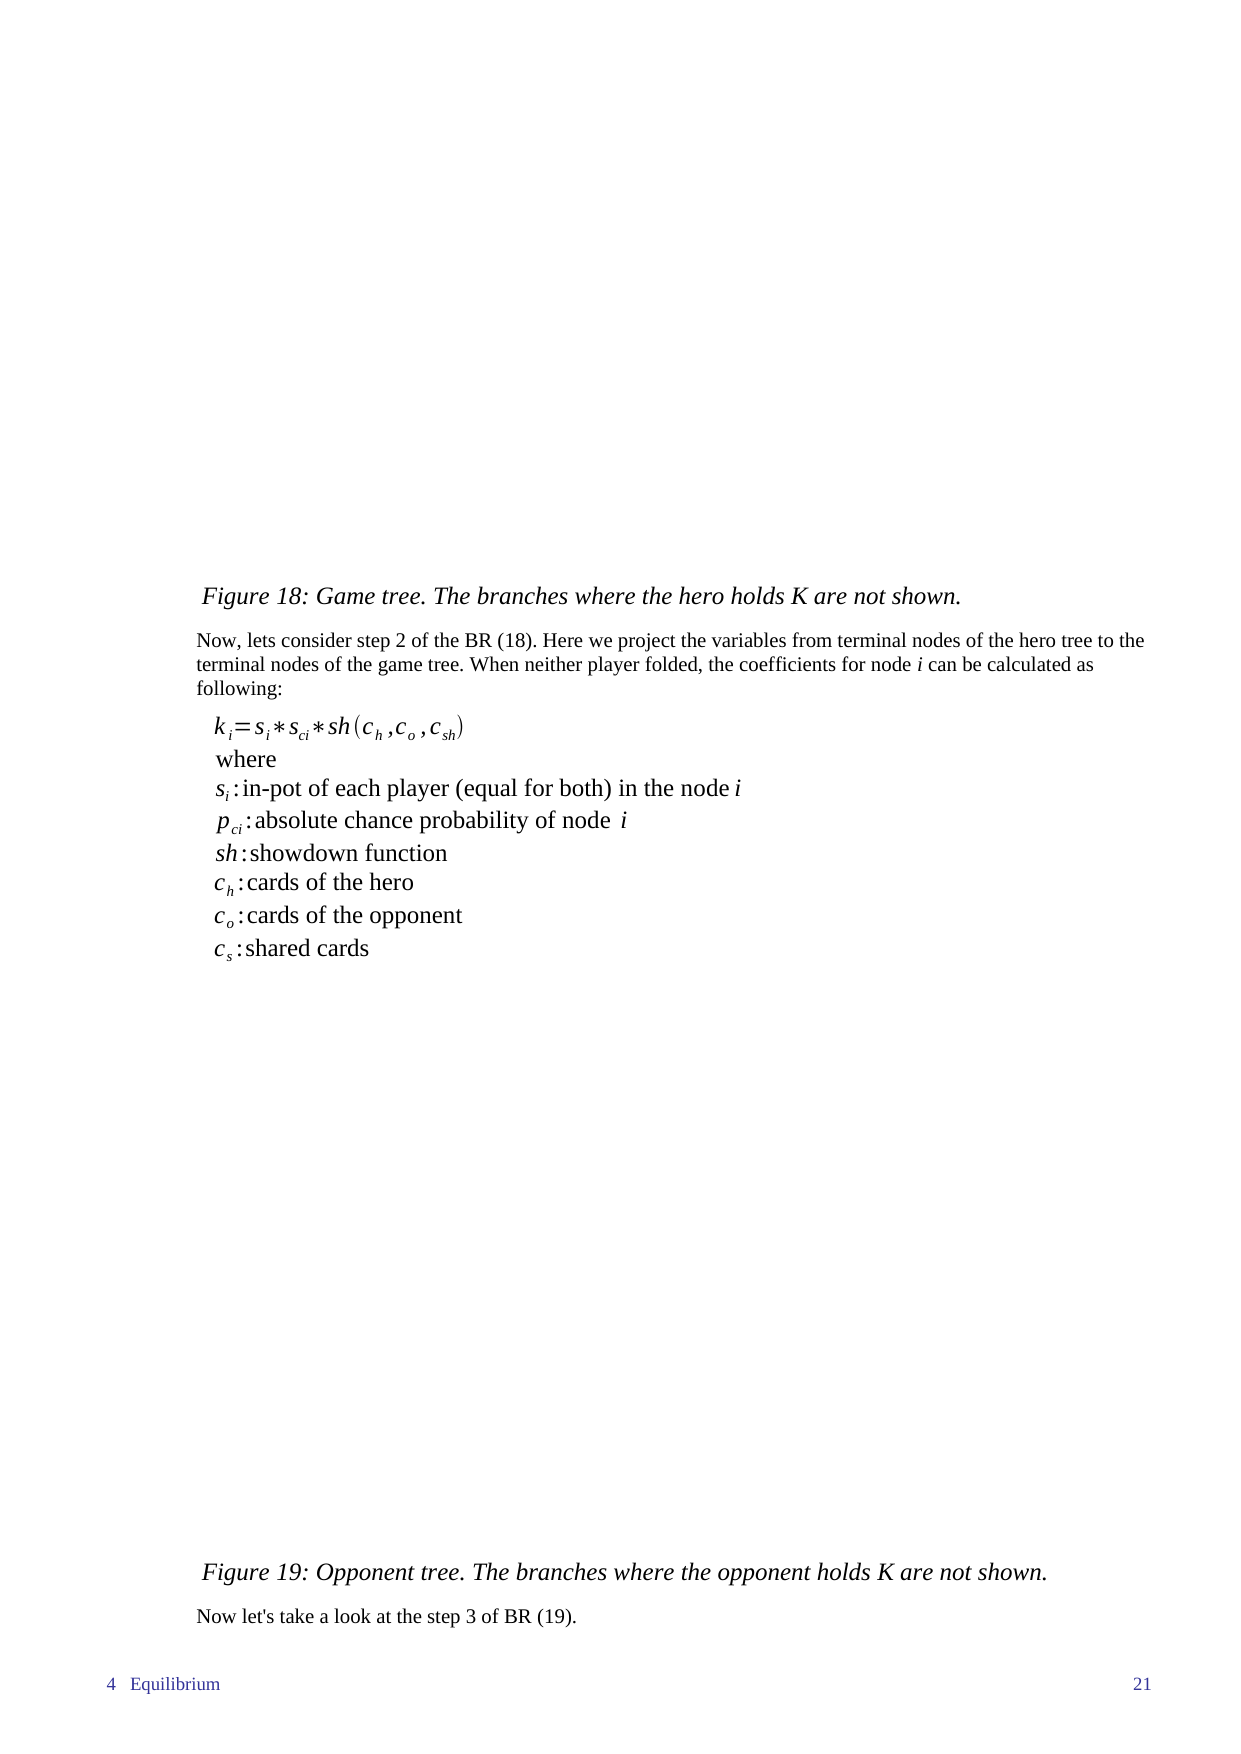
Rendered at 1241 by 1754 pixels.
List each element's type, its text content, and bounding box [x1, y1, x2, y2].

text Now, lets consider step 2 of the BR (Figure 18). Here we project the variables from terminal nodes of the hero tree to the terminal nodes of the game tree. When neither player folded, the coefficients for node i can be calculated as following: [196, 628, 1152, 700]
text Now let's take a look at the step 3 of BR (Figure 19). [196, 1603, 1152, 1628]
table_header [106, 977, 1152, 1538]
table_cell Figure 19: Opponent tree. The branches where the opponent holds K are not shown. [106, 1538, 1152, 1603]
table_cell Figure 18: Game tree. The branches where the hero holds K are not shown. [106, 563, 1152, 628]
table_header [106, 118, 1152, 563]
